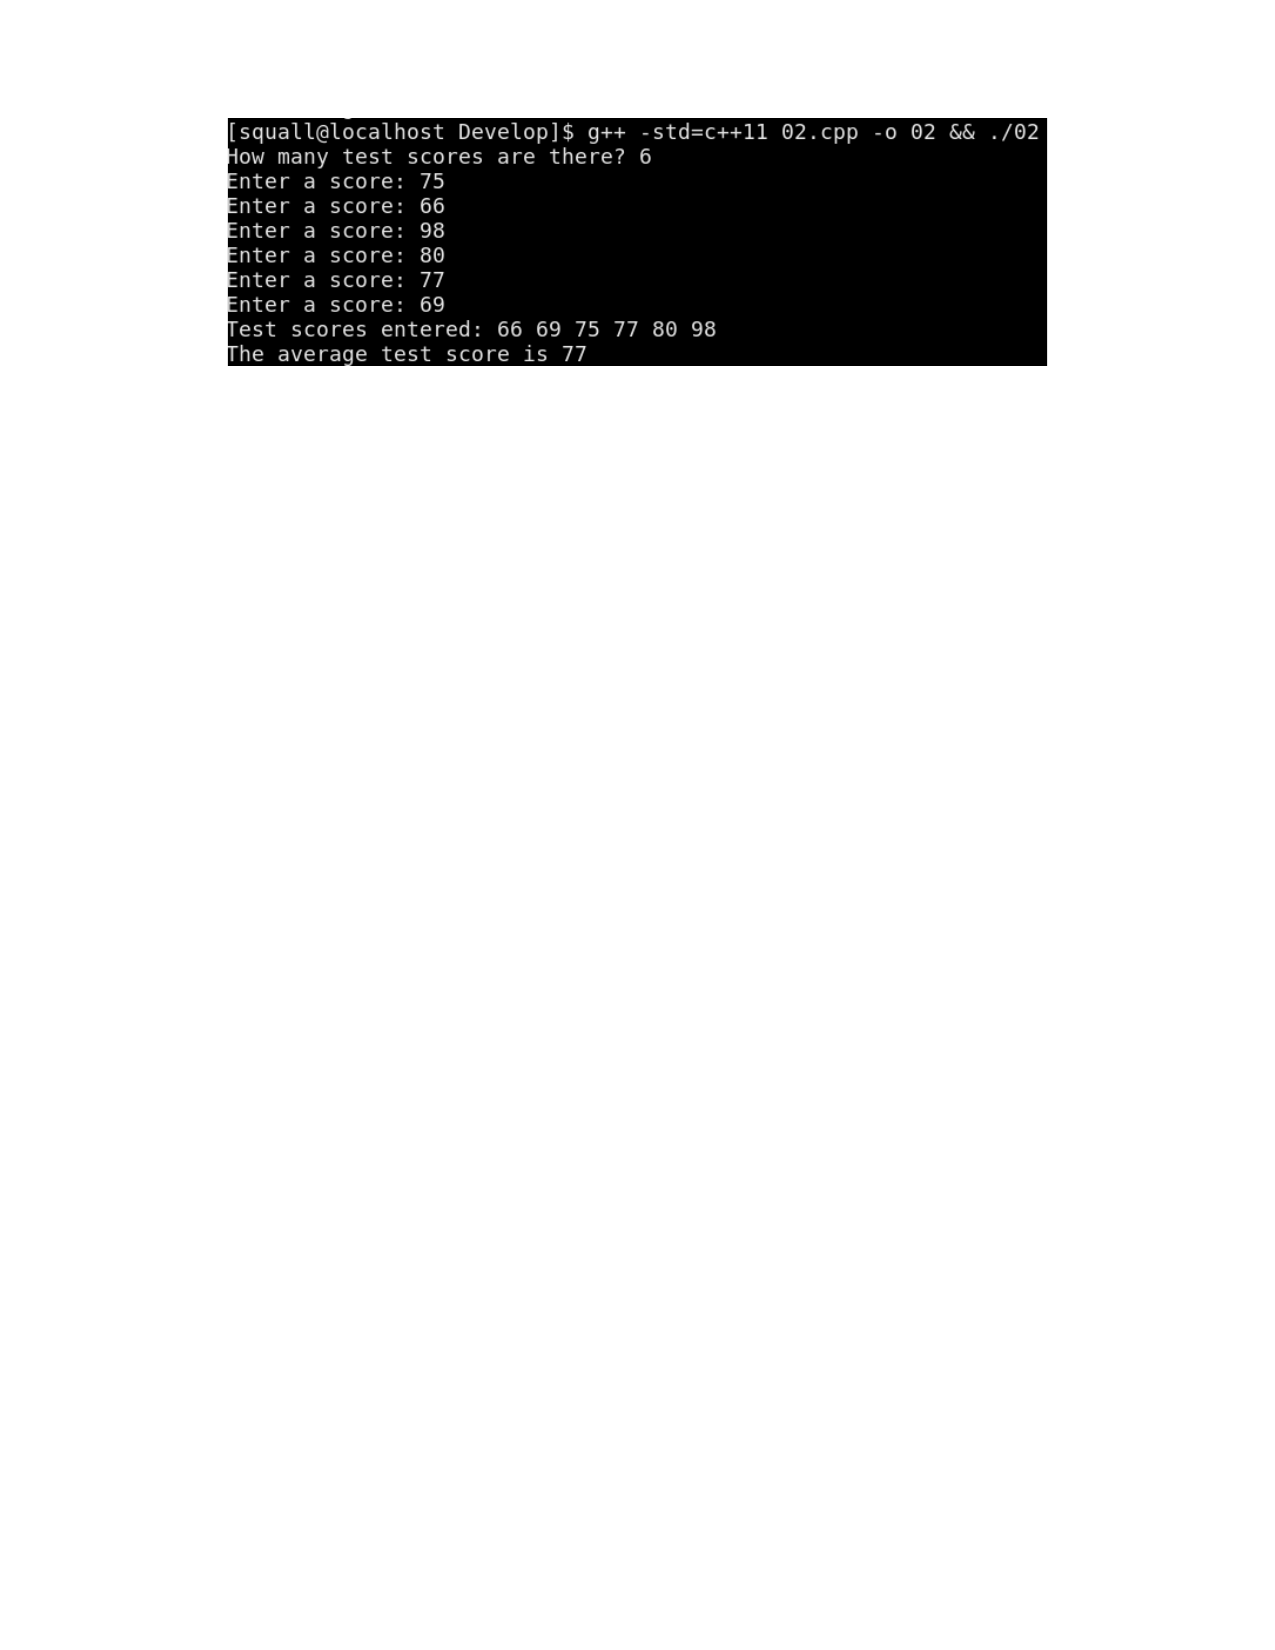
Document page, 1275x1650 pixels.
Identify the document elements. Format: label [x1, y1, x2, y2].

picture [227, 118, 1048, 366]
